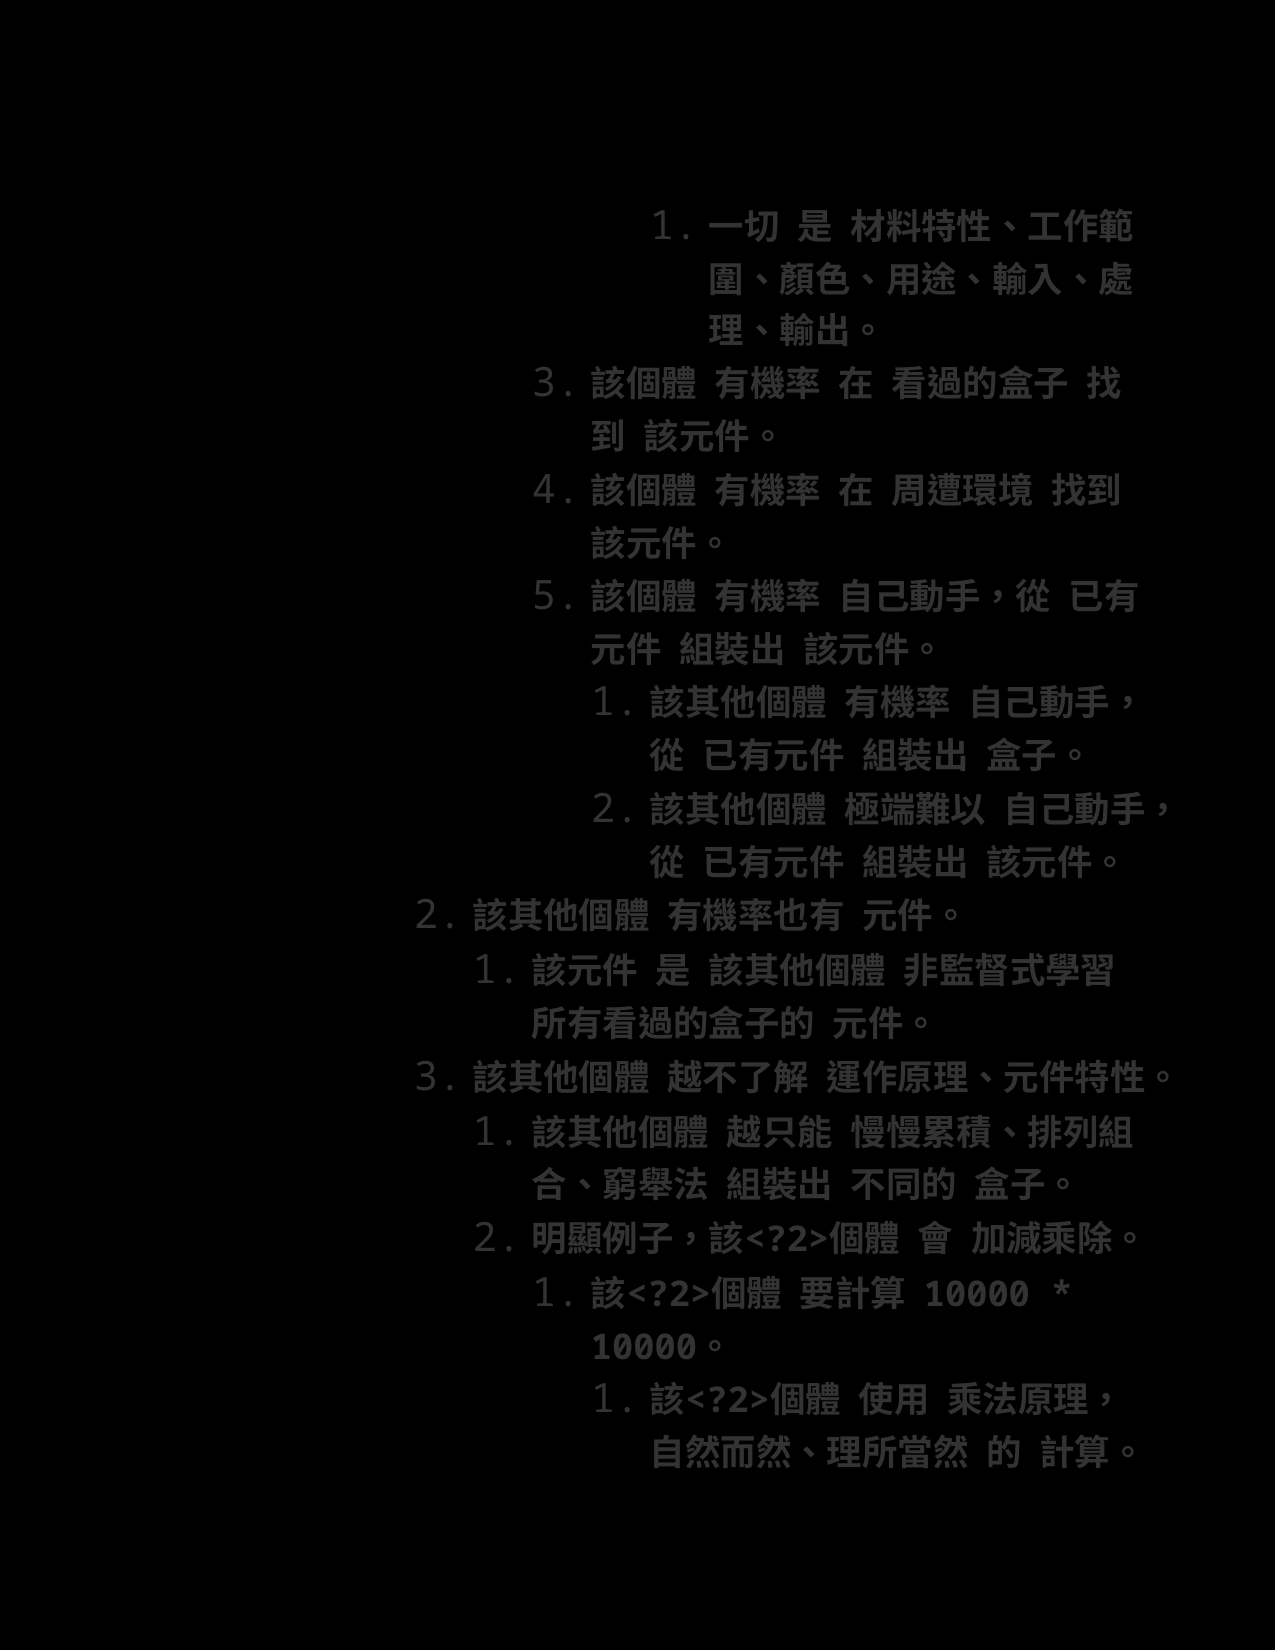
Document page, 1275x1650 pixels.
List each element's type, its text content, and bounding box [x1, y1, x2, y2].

list 該個體 有機率 在 看過的盒子 找到 該元件。 [532, 353, 1157, 460]
list 該其他個體 越只能 慢慢累積、排列組合、窮舉法 組裝出 不同的 盒子。 [472, 1102, 1157, 1208]
list 明顯例子，該<?2>個體 會 加減乘除。 [472, 1208, 1157, 1263]
list 該個體 有機率 自己動手，從 已有元件 組裝出 該元件。 [532, 566, 1157, 672]
list 一切 是 材料特性、工作範圍、顏色、用途、輸入、處理、輸出。 [649, 196, 1157, 353]
list 該其他個體 極端難以 自己動手，從 已有元件 組裝出 該元件。 [591, 779, 1157, 885]
list 該元件 是 該其他個體 非監督式學習 所有看過的盒子的 元件。 [472, 940, 1157, 1047]
list 該其他個體 有機率也有 元件。 [413, 885, 1157, 940]
list 該其他個體 有機率 自己動手，從 已有元件 組裝出 盒子。 [591, 672, 1157, 779]
list 該其他個體 越不了解 運作原理、元件特性。 [413, 1047, 1157, 1102]
list 該個體 有機率 在 周遭環境 找到 該元件。 [532, 460, 1157, 566]
list 該<?2>個體 使用 乘法原理，自然而然、理所當然 的 計算。 [591, 1370, 1157, 1476]
list 該<?2>個體 要計算 10000 * 10000。 [532, 1263, 1157, 1370]
